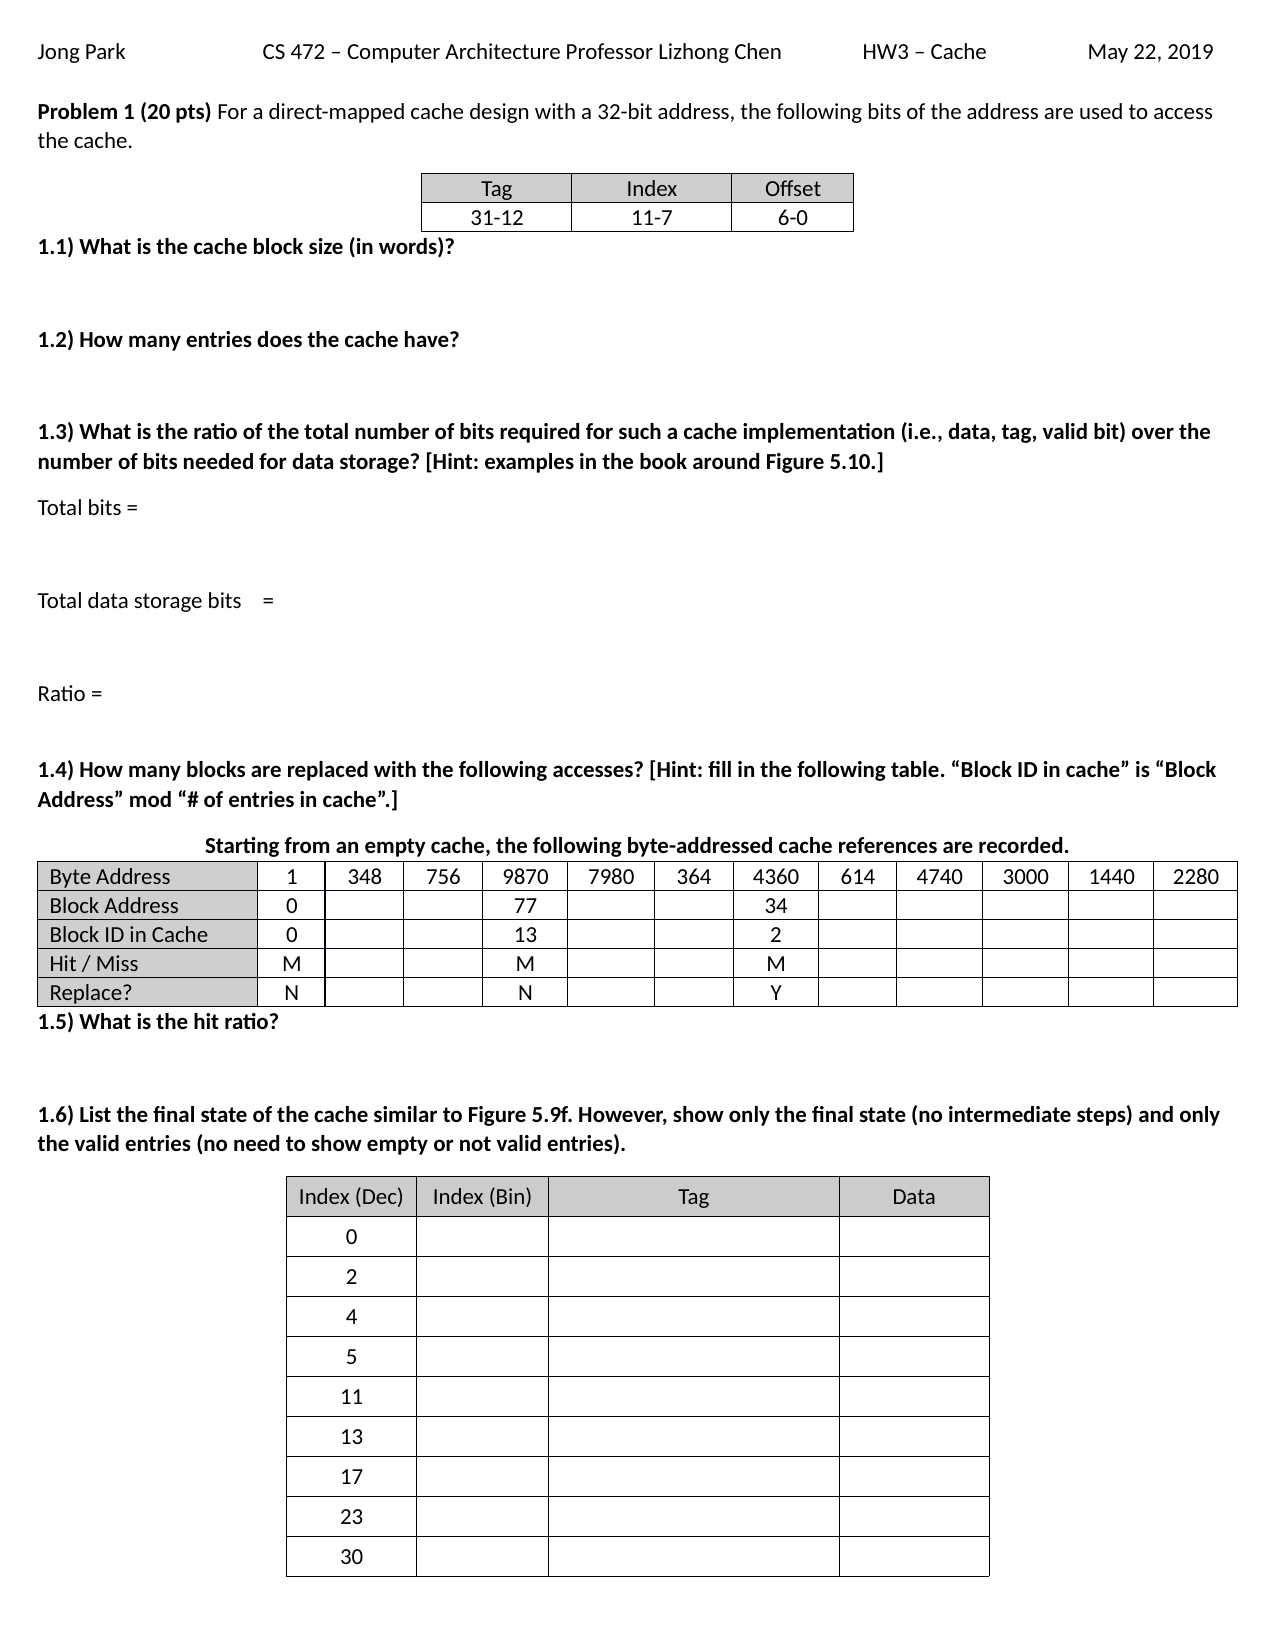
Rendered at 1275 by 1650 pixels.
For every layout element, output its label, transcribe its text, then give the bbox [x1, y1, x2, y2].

table_cell 5 [287, 1337, 416, 1376]
text 1.2) How many entries does the cache have? [37, 325, 1237, 353]
table_cell Hit / Miss [38, 949, 257, 977]
table_cell [655, 978, 733, 1006]
table_cell [983, 978, 1068, 1006]
table_cell M [734, 949, 818, 977]
table_header 348 [326, 862, 403, 890]
table_cell [568, 920, 654, 948]
table_header Byte Address [38, 862, 257, 890]
table_cell [840, 1217, 989, 1256]
text Ratio = [37, 679, 1237, 707]
table_cell [655, 891, 733, 919]
table_header Data [840, 1177, 989, 1216]
table_cell [840, 1257, 989, 1296]
table_cell [568, 949, 654, 977]
table_cell [417, 1497, 548, 1536]
table_cell 13 [483, 920, 567, 948]
table_cell [819, 920, 896, 948]
table_header 4360 [734, 862, 818, 890]
table_cell [897, 920, 982, 948]
table_cell [417, 1217, 548, 1256]
table_cell [819, 949, 896, 977]
table_header Index [572, 174, 731, 202]
table_cell [326, 978, 403, 1006]
text Total data storage bits = [37, 586, 1237, 614]
table_cell 2 [734, 920, 818, 948]
table_cell [840, 1417, 989, 1456]
table_header 7980 [568, 862, 654, 890]
table_cell [326, 891, 403, 919]
table_cell [549, 1537, 839, 1576]
table_cell [549, 1217, 839, 1256]
table_cell [404, 891, 482, 919]
table_cell [655, 949, 733, 977]
table_cell 11 [287, 1377, 416, 1416]
table_cell [326, 949, 403, 977]
table_cell [1069, 978, 1153, 1006]
table_cell [1154, 920, 1237, 948]
table_header 3000 [983, 862, 1068, 890]
table_cell [417, 1337, 548, 1376]
table_cell [897, 978, 982, 1006]
table_cell 2 [287, 1257, 416, 1296]
table_cell [417, 1297, 548, 1336]
text 1.6) List the final state of the cache similar to Figure 5.9f. However, show only the final state (no intermediate steps) and only the valid entries (no need to show empty or not valid entries). [37, 1100, 1237, 1157]
table_cell [549, 1337, 839, 1376]
text Total bits = [37, 493, 1237, 522]
table_cell [417, 1457, 548, 1496]
text Problem 1 (20 pts) For a direct-mapped cache design with a 32-bit address, the following bits of the address are used to access the cache. [37, 97, 1237, 154]
table_cell [1069, 949, 1153, 977]
table_cell Block ID in Cache [38, 920, 257, 948]
table_cell 23 [287, 1497, 416, 1536]
table_cell 13 [287, 1417, 416, 1456]
table_cell M [258, 949, 324, 977]
table_cell [417, 1417, 548, 1456]
table_cell [568, 891, 654, 919]
table_cell N [258, 978, 324, 1006]
table_cell [897, 949, 982, 977]
table_header Tag [549, 1177, 839, 1216]
table_cell [1069, 891, 1153, 919]
table_cell [417, 1537, 548, 1576]
table_header 614 [819, 862, 896, 890]
table_cell [840, 1337, 989, 1376]
table_cell [404, 949, 482, 977]
table_cell [417, 1377, 548, 1416]
table_header Index (Dec) [287, 1177, 416, 1216]
table_header 1440 [1069, 862, 1153, 890]
table_cell 0 [258, 891, 324, 919]
table_header 4740 [897, 862, 982, 890]
table_cell 77 [483, 891, 567, 919]
text 1.3) What is the ratio of the total number of bits required for such a cache implementation (i.e., data, tag, valid bit) over the number of bits needed for data storage? [Hint: examples in the book around Figure 5.10.] [37, 417, 1237, 475]
text 1.5) What is the hit ratio? [37, 1007, 1237, 1035]
table_header Offset [732, 174, 853, 202]
table_cell 34 [734, 891, 818, 919]
table_cell [655, 920, 733, 948]
table_cell [819, 978, 896, 1006]
table_cell Y [734, 978, 818, 1006]
table_cell 4 [287, 1297, 416, 1336]
table_cell [1154, 949, 1237, 977]
table_cell Block Address [38, 891, 257, 919]
text Jong Park CS 472 – Computer Architecture Professor Lizhong Chen HW3 – Cache May 22, 2019 [37, 37, 1237, 66]
table_cell [404, 978, 482, 1006]
table_cell [983, 949, 1068, 977]
table_header Tag [422, 174, 571, 202]
table_header 9870 [483, 862, 567, 890]
table_cell [1154, 978, 1237, 1006]
table_cell 0 [258, 920, 324, 948]
table_cell [549, 1297, 839, 1336]
table_cell [840, 1297, 989, 1336]
table_cell [417, 1257, 548, 1296]
table_cell N [483, 978, 567, 1006]
table_header 2280 [1154, 862, 1237, 890]
table_cell [549, 1457, 839, 1496]
table_cell [1069, 920, 1153, 948]
table_cell [983, 891, 1068, 919]
table_cell 6-0 [732, 203, 853, 231]
table_cell [840, 1457, 989, 1496]
text Starting from an empty cache, the following byte-addressed cache references are recorded. [37, 831, 1237, 859]
text 1.1) What is the cache block size (in words)? [37, 232, 1237, 260]
table_cell [983, 920, 1068, 948]
table_cell Replace? [38, 978, 257, 1006]
table_header 756 [404, 862, 482, 890]
table_cell [326, 920, 403, 948]
table_cell [549, 1257, 839, 1296]
table_cell [549, 1377, 839, 1416]
table_cell M [483, 949, 567, 977]
table_cell 17 [287, 1457, 416, 1496]
table_cell 30 [287, 1537, 416, 1576]
table_cell 0 [287, 1217, 416, 1256]
table_cell [897, 891, 982, 919]
table_cell 31-12 [422, 203, 571, 231]
table_cell [819, 891, 896, 919]
table_cell [549, 1417, 839, 1456]
text 1.4) How many blocks are replaced with the following accesses? [Hint: fill in the following table. “Block ID in cache” is “Block Address” mod “# of entries in cache”.] [37, 725, 1237, 813]
table_cell [568, 978, 654, 1006]
table_cell [549, 1497, 839, 1536]
table_header 1 [258, 862, 324, 890]
table_cell [840, 1377, 989, 1416]
table_header 364 [655, 862, 733, 890]
table_cell [1154, 891, 1237, 919]
table_cell [840, 1537, 989, 1576]
table_header Index (Bin) [417, 1177, 548, 1216]
table_cell 11-7 [572, 203, 731, 231]
table_cell [404, 920, 482, 948]
table_cell [840, 1497, 989, 1536]
